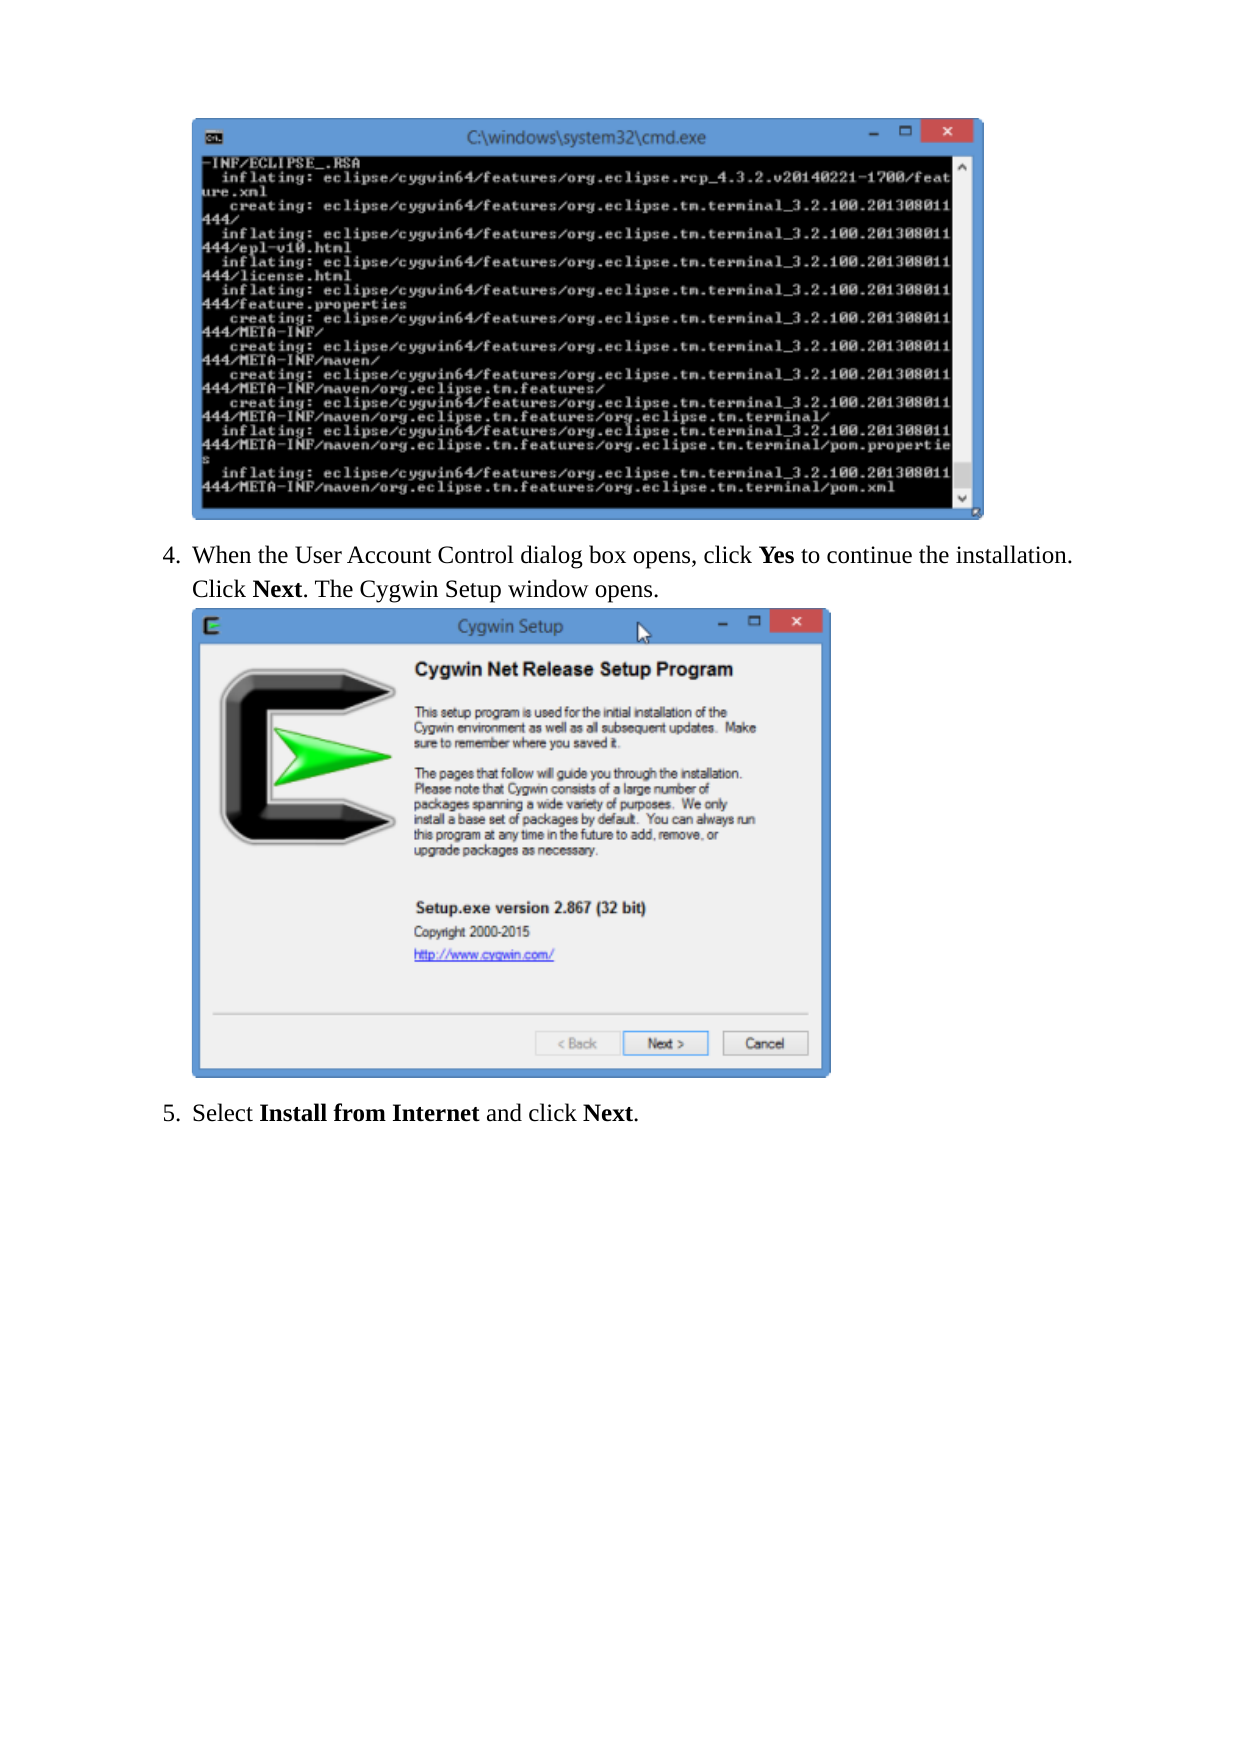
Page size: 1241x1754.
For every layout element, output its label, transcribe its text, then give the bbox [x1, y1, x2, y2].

picture [191, 118, 984, 520]
list [984, 118, 1122, 520]
list When the User Account Control dialog box opens, click Yes to continue the installation. Click Next. The Cygwin Setup window opens. [162, 540, 1122, 1078]
list [162, 118, 191, 520]
list Select Install from Internet and click Next. [162, 1098, 1122, 1161]
picture [191, 608, 831, 1078]
